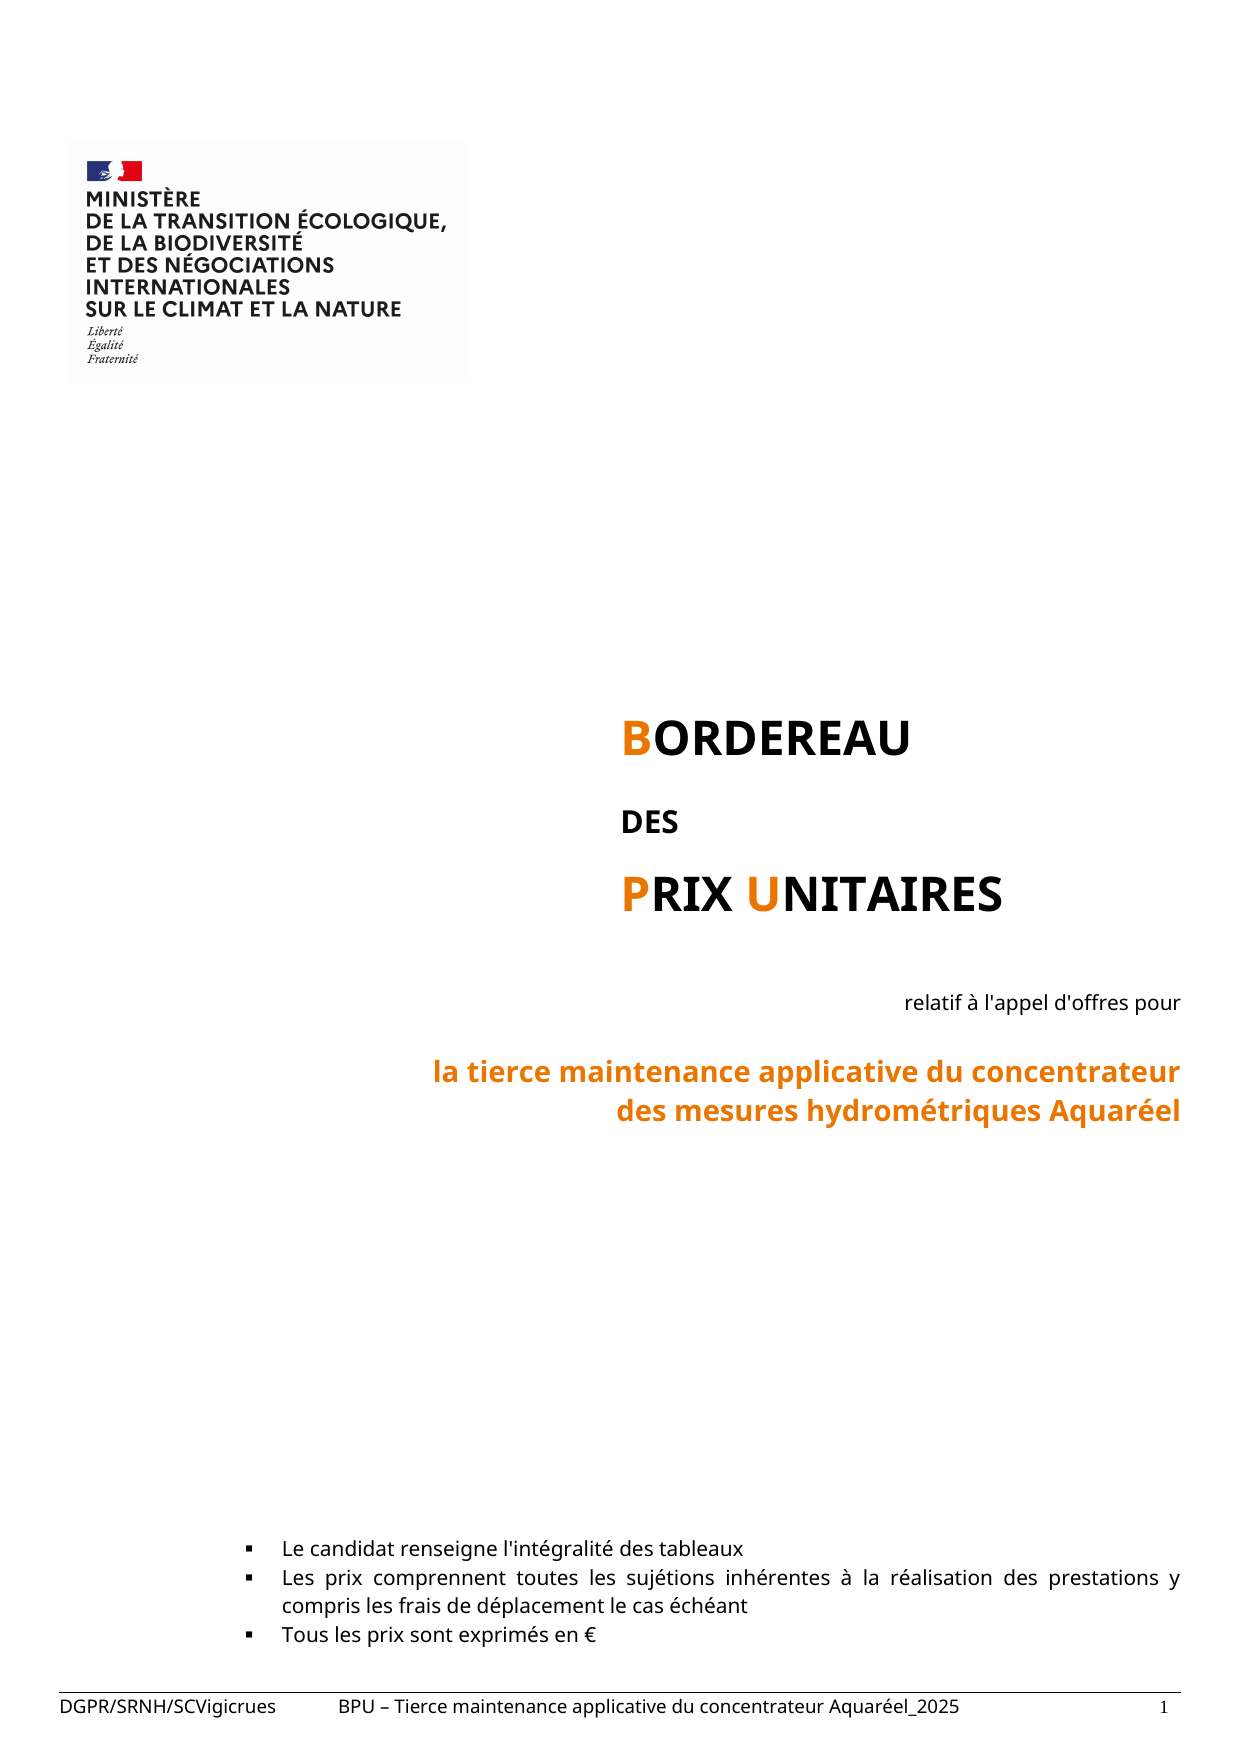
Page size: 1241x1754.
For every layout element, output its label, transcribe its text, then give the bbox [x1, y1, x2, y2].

subtitle BORDEREAU [620, 704, 1181, 770]
text la tierce maintenance applicative du concentrateur [59, 1051, 1181, 1091]
list Tous les prix sont exprimés en € [244, 1620, 1181, 1648]
list Le candidat renseigne l'intégralité des tableaux [244, 1534, 1181, 1563]
subtitle des [620, 782, 1181, 848]
text des mesures hydrométriques Aquaréel [59, 1091, 1181, 1130]
list Les prix comprennent toutes les sujétions inhérentes à la réalisation des prestations y compris les frais de déplacement le cas échéant [244, 1563, 1181, 1620]
picture [67, 141, 466, 383]
text relatif à l'appel d'offres pour [59, 988, 1181, 1017]
subtitle PRIX UNITAIRES [620, 860, 1181, 926]
